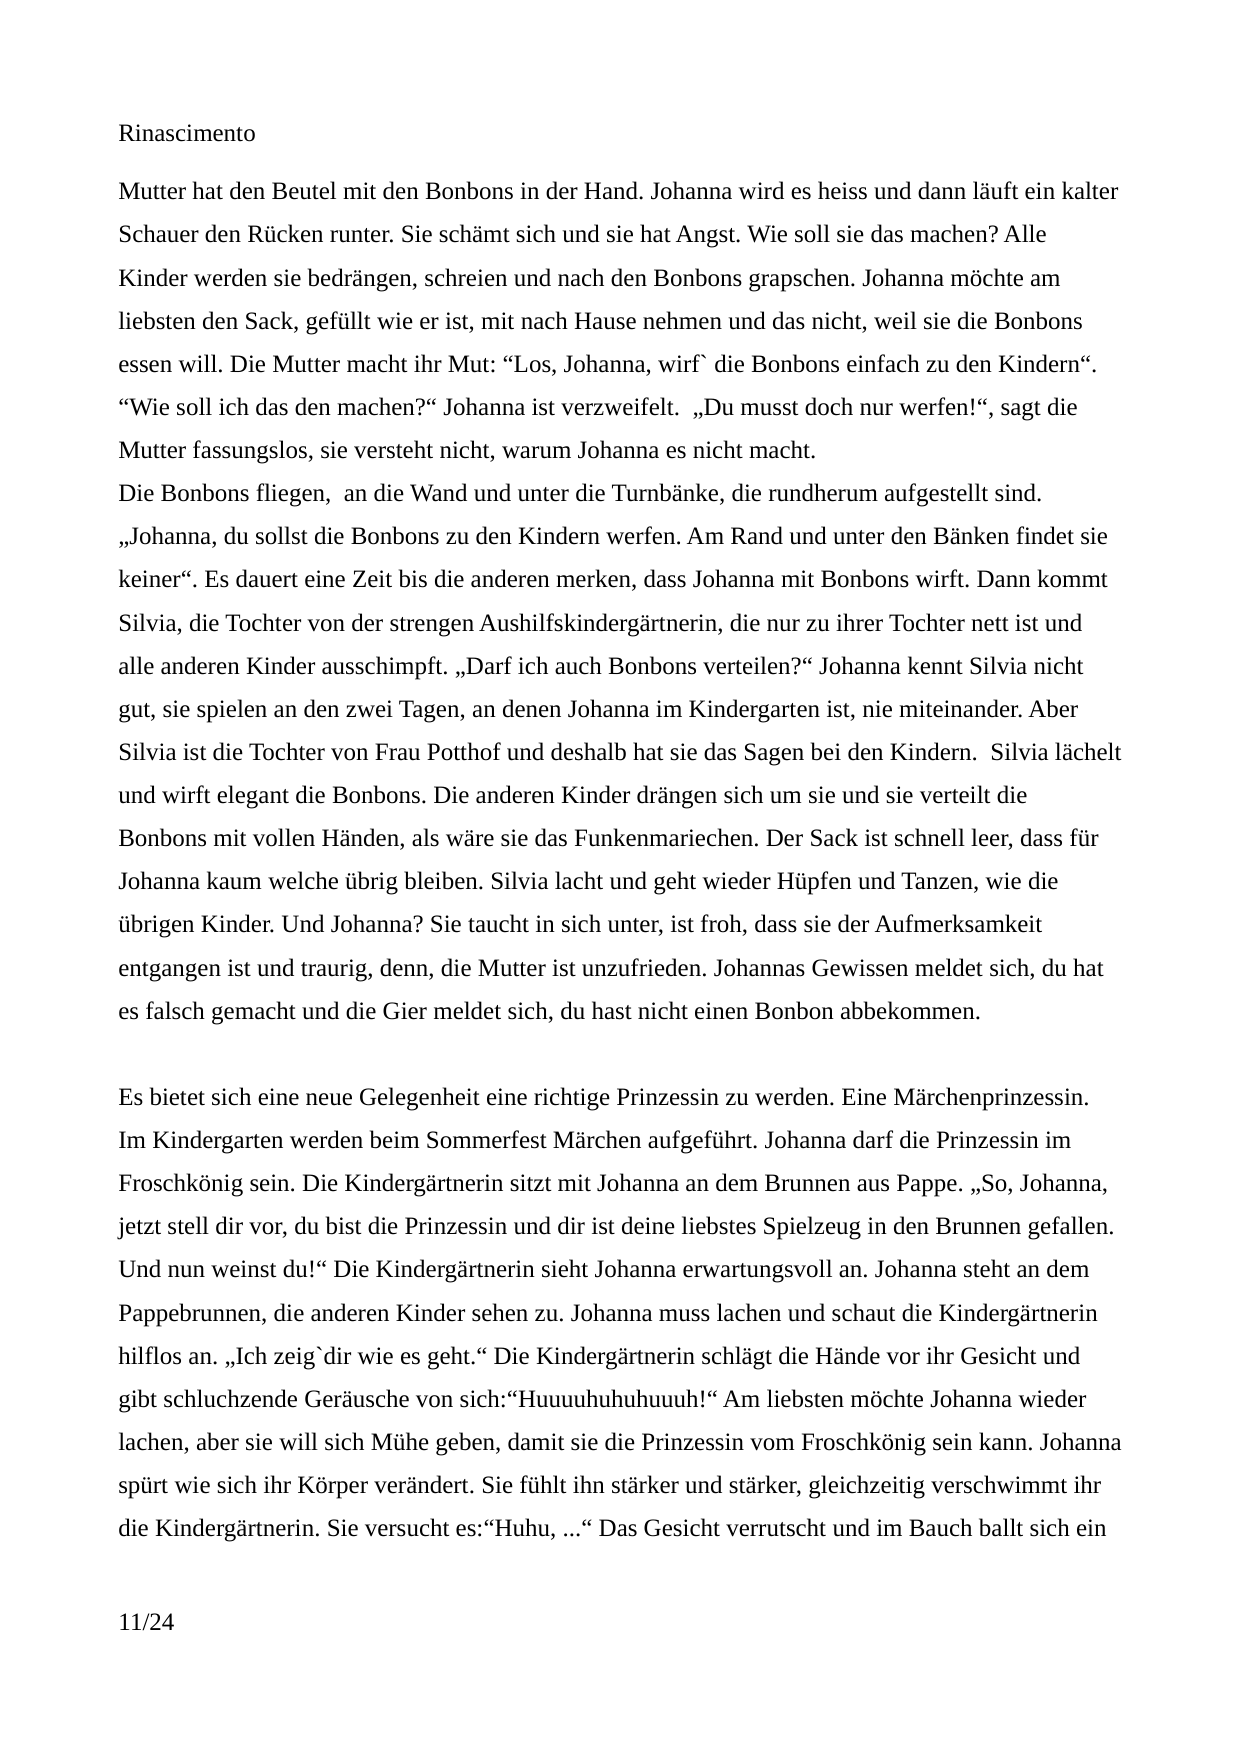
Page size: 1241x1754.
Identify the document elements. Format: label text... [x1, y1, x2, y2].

text Die Bonbons fliegen, an die Wand und unter die Turnbänke, die rundherum aufgestellt sind. „Johanna, du sollst die Bonbons zu den Kindern werfen. Am Rand und unter den Bänken findet sie keiner“. Es dauert eine Zeit bis die anderen merken, dass Johanna mit Bonbons wirft. Dann kommt Silvia, die Tochter von der strengen Aushilfskindergärtnerin, die nur zu ihrer Tochter nett ist und alle anderen Kinder ausschimpft. „Darf ich auch Bonbons verteilen?“ Johanna kennt Silvia nicht gut, sie spielen an den zwei Tagen, an denen Johanna im Kindergarten ist, nie miteinander. Aber Silvia ist die Tochter von Frau Potthof und deshalb hat sie das Sagen bei den Kindern. Silvia lächelt und wirft elegant die Bonbons. Die anderen Kinder drängen sich um sie und sie verteilt die Bonbons mit vollen Händen, als wäre sie das Funkenmariechen. Der Sack ist schnell leer, dass für Johanna kaum welche übrig bleiben. Silvia lacht und geht wieder Hüpfen und Tanzen, wie die übrigen Kinder. Und Johanna? Sie taucht in sich unter, ist froh, dass sie der Aufmerksamkeit entgangen ist und traurig, denn, die Mutter ist unzufrieden. Johannas Gewissen meldet sich, du hat es falsch gemacht und die Gier meldet sich, du hast nicht einen Bonbon abbekommen. [118, 478, 1122, 1024]
text Mutter hat den Beutel mit den Bonbons in der Hand. Johanna wird es heiss und dann läuft ein kalter Schauer den Rücken runter. Sie schämt sich und sie hat Angst. Wie soll sie das machen? Alle Kinder werden sie bedrängen, schreien und nach den Bonbons grapschen. Johanna möchte am liebsten den Sack, gefüllt wie er ist, mit nach Hause nehmen und das nicht, weil sie die Bonbons essen will. Die Mutter macht ihr Mut: “Los, Johanna, wirf` die Bonbons einfach zu den Kindern“. “Wie soll ich das den machen?“ Johanna ist verzweifelt. „Du musst doch nur werfen!“, sagt die Mutter fassungslos, sie versteht nicht, warum Johanna es nicht macht. [118, 176, 1122, 464]
text Es bietet sich eine neue Gelegenheit eine richtige Prinzessin zu werden. Eine Märchenprinzessin. Im Kindergarten werden beim Sommerfest Märchen aufgeführt. Johanna darf die Prinzessin im Froschkönig sein. Die Kindergärtnerin sitzt mit Johanna an dem Brunnen aus Pappe. „So, Johanna, jetzt stell dir vor, du bist die Prinzessin und dir ist deine liebstes Spielzeug in den Brunnen gefallen. Und nun weinst du!“ Die Kindergärtnerin sieht Johanna erwartungsvoll an. Johanna steht an dem Pappebrunnen, die anderen Kinder sehen zu. Johanna muss lachen und schaut die Kindergärtnerin hilflos an. „Ich zeig`dir wie es geht.“ Die Kindergärtnerin schlägt die Hände vor ihr Gesicht und gibt schluchzende Geräusche von sich:“Huuuuhuhuhuuuh!“ Am liebsten möchte Johanna wieder lachen, aber sie will sich Mühe geben, damit sie die Prinzessin vom Froschkönig sein kann. Johanna spürt wie sich ihr Körper verändert. Sie fühlt ihn stärker und stärker, gleichzeitig verschwimmt ihr die Kindergärtnerin. Sie versucht es:“Huhu, ...“ Das Gesicht verrutscht und im Bauch ballt sich ein [118, 1082, 1122, 1542]
